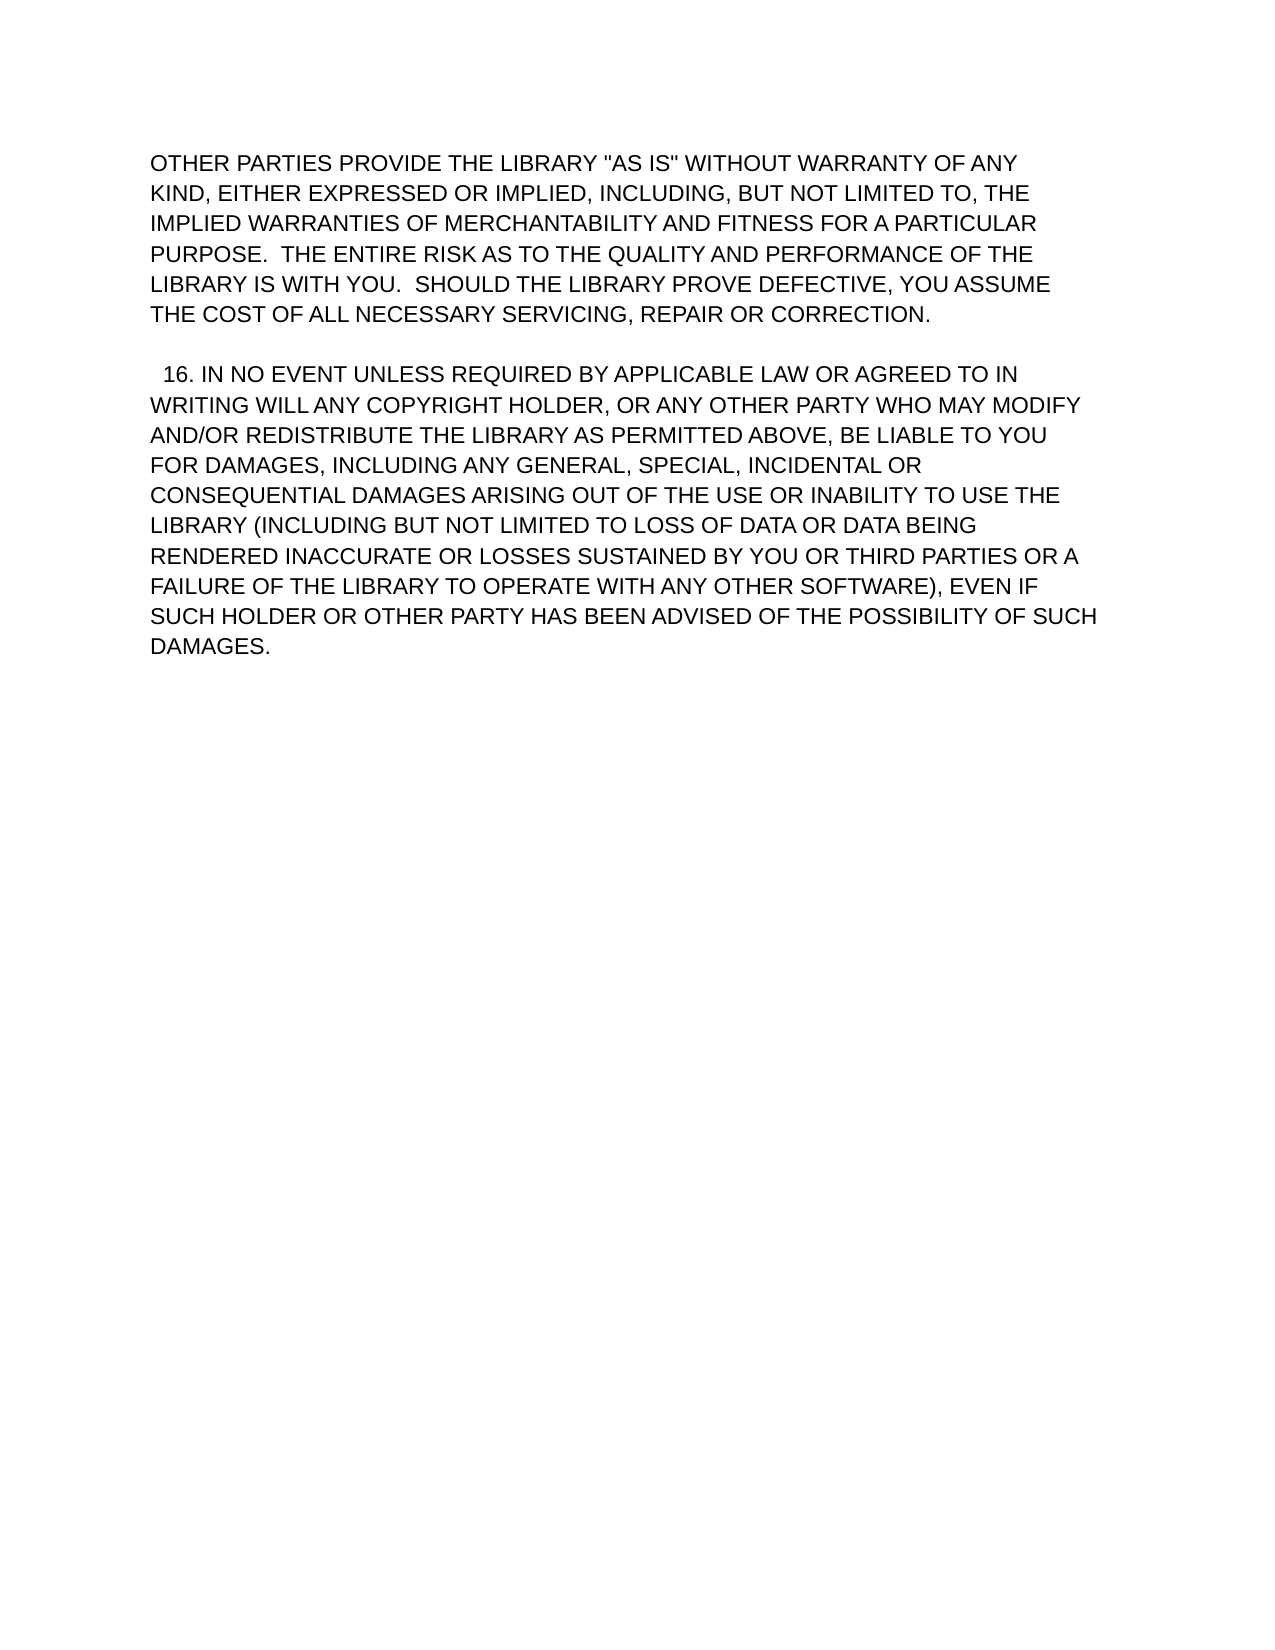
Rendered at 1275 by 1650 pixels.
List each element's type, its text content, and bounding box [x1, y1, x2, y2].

text OTHER PARTIES PROVIDE THE LIBRARY "AS IS" WITHOUT WARRANTY OF ANY [150, 150, 1125, 176]
text PURPOSE. THE ENTIRE RISK AS TO THE QUALITY AND PERFORMANCE OF THE [150, 241, 1125, 267]
text DAMAGES. [150, 633, 1125, 660]
text KIND, EITHER EXPRESSED OR IMPLIED, INCLUDING, BUT NOT LIMITED TO, THE [150, 180, 1125, 207]
text AND/OR REDISTRIBUTE THE LIBRARY AS PERMITTED ABOVE, BE LIABLE TO YOU [150, 422, 1125, 448]
text LIBRARY (INCLUDING BUT NOT LIMITED TO LOSS OF DATA OR DATA BEING [150, 512, 1125, 539]
text SUCH HOLDER OR OTHER PARTY HAS BEEN ADVISED OF THE POSSIBILITY OF SUCH [150, 603, 1125, 629]
text 16. IN NO EVENT UNLESS REQUIRED BY APPLICABLE LAW OR AGREED TO IN [150, 361, 1125, 388]
text IMPLIED WARRANTIES OF MERCHANTABILITY AND FITNESS FOR A PARTICULAR [150, 210, 1125, 237]
text RENDERED INACCURATE OR LOSSES SUSTAINED BY YOU OR THIRD PARTIES OR A [150, 543, 1125, 569]
text LIBRARY IS WITH YOU. SHOULD THE LIBRARY PROVE DEFECTIVE, YOU ASSUME [150, 271, 1125, 297]
text WRITING WILL ANY COPYRIGHT HOLDER, OR ANY OTHER PARTY WHO MAY MODIFY [150, 392, 1125, 418]
text THE COST OF ALL NECESSARY SERVICING, REPAIR OR CORRECTION. [150, 301, 1125, 327]
text FOR DAMAGES, INCLUDING ANY GENERAL, SPECIAL, INCIDENTAL OR [150, 452, 1125, 478]
text FAILURE OF THE LIBRARY TO OPERATE WITH ANY OTHER SOFTWARE), EVEN IF [150, 573, 1125, 599]
text CONSEQUENTIAL DAMAGES ARISING OUT OF THE USE OR INABILITY TO USE THE [150, 482, 1125, 509]
